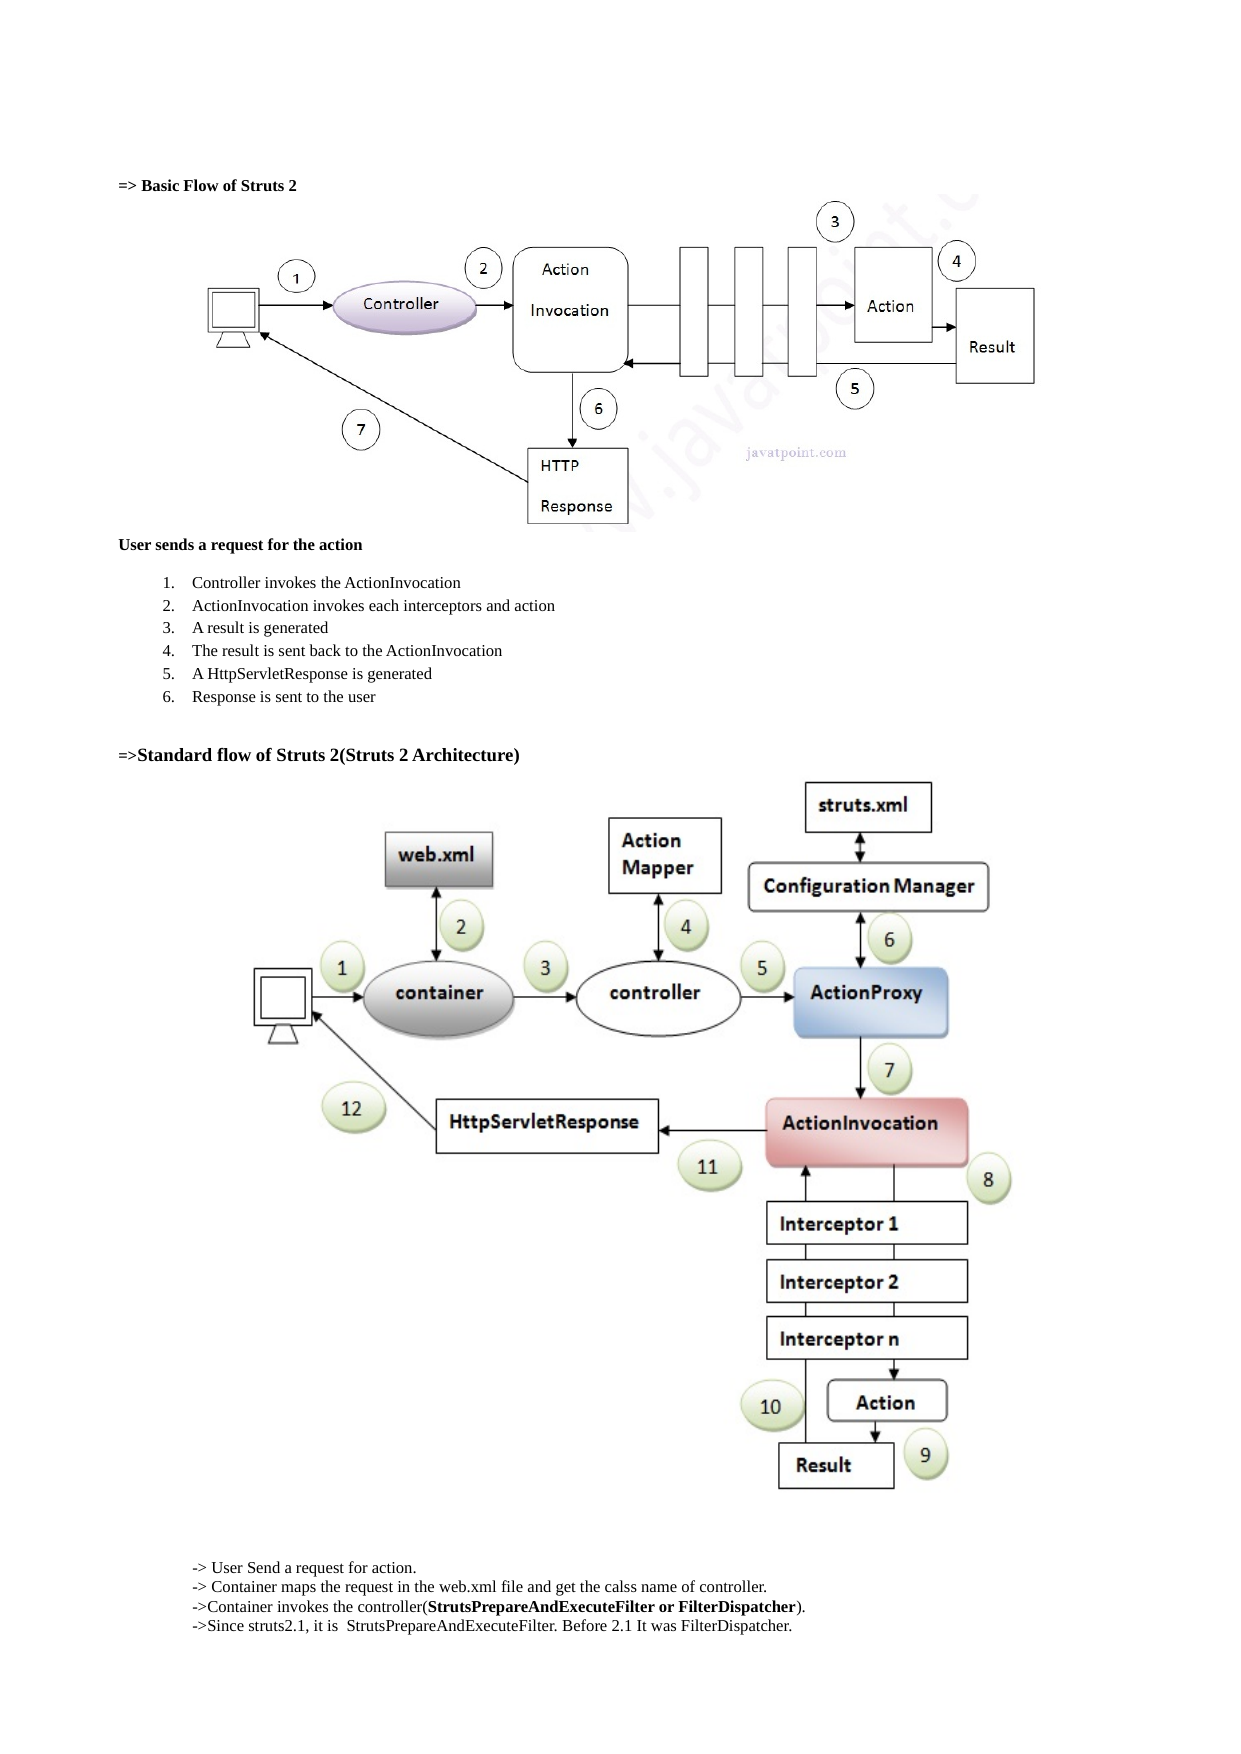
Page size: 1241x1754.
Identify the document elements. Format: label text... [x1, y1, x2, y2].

text ->Container invokes the controller(StrutsPrepareAndExecuteFilter or FilterDispatcher). [118, 1596, 1122, 1616]
text -> User Send a request for action. [118, 1558, 1122, 1577]
text User sends a request for the action [118, 195, 1122, 554]
list ActionInvocation invokes each interceptors and action [162, 595, 1122, 614]
list Controller invokes the ActionInvocation [162, 572, 1122, 592]
picture [193, 194, 1047, 532]
list A result is generated [162, 618, 1122, 637]
text -> Container maps the request in the web.xml file and get the calss name of controller. [118, 1577, 1122, 1596]
list The result is sent back to the ActionInvocation [162, 641, 1122, 660]
picture [211, 765, 1030, 1539]
text => Basic Flow of Struts 2 [118, 176, 1122, 195]
text ->Since struts2.1, it is StrutsPrepareAndExecuteFilter. Before 2.1 It was FilterDispatcher. [118, 1616, 1122, 1635]
text =>Standard flow of Struts 2(Struts 2 Architecture) [118, 744, 1122, 765]
list A HttpServletResponse is generated [162, 664, 1122, 683]
list Response is sent to the user [162, 687, 1122, 706]
